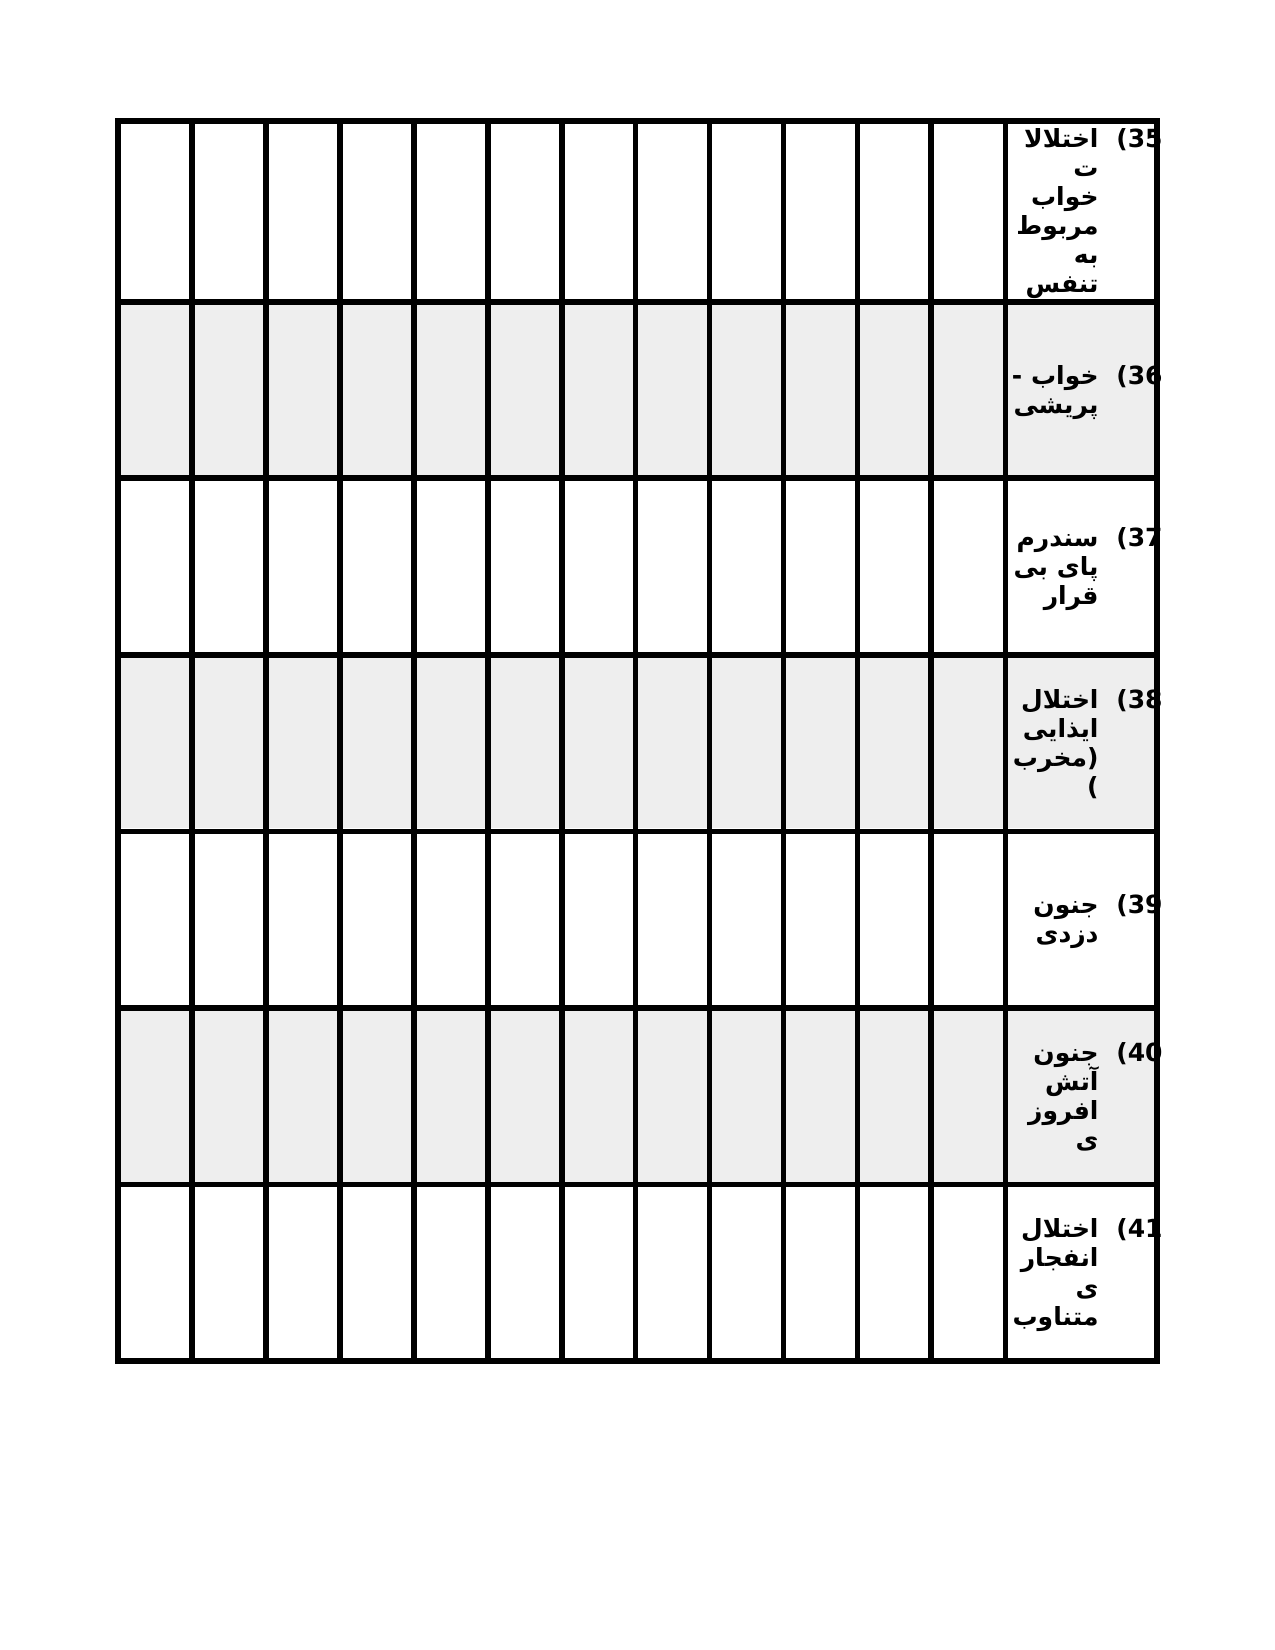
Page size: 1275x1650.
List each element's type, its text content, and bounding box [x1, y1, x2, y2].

table_cell [712, 124, 781, 299]
table_cell [121, 658, 189, 828]
table_cell [934, 834, 1003, 1005]
table_cell [934, 1011, 1003, 1182]
table_cell [860, 481, 928, 652]
table_cell [860, 1011, 928, 1182]
table_cell [712, 658, 781, 828]
table_cell [343, 124, 411, 299]
table_cell [491, 658, 559, 828]
table_cell [491, 1187, 559, 1358]
table_cell [638, 305, 707, 475]
table_cell [565, 834, 633, 1005]
table_cell [417, 1011, 485, 1182]
table_cell [934, 124, 1003, 299]
table_cell [786, 834, 855, 1005]
table_cell [417, 305, 485, 475]
table_cell [269, 1011, 337, 1182]
table_cell [269, 1187, 337, 1358]
table_cell [786, 124, 855, 299]
table_cell [121, 481, 189, 652]
table_cell [786, 1187, 855, 1358]
table_cell [195, 481, 263, 652]
table_cell [712, 305, 781, 475]
table_cell [934, 1187, 1003, 1358]
table_cell [638, 124, 707, 299]
table_cell [121, 1187, 189, 1358]
table_cell [269, 658, 337, 828]
table_cell اختلال ایذایی (مخرب) [1008, 658, 1154, 828]
table_cell [417, 834, 485, 1005]
table_cell [269, 834, 337, 1005]
table_cell [195, 305, 263, 475]
table_cell [712, 1187, 781, 1358]
table_cell [343, 1187, 411, 1358]
table_cell [121, 1011, 189, 1182]
table_cell [343, 1011, 411, 1182]
table_cell [343, 305, 411, 475]
table_cell [565, 1187, 633, 1358]
table_cell [195, 1011, 263, 1182]
table_cell [786, 305, 855, 475]
table_cell [565, 124, 633, 299]
table_cell [343, 481, 411, 652]
table_cell [860, 1187, 928, 1358]
table_cell [417, 124, 485, 299]
table_cell [638, 1187, 707, 1358]
table_cell [491, 305, 559, 475]
table_cell [786, 658, 855, 828]
table_cell [491, 834, 559, 1005]
table_cell [565, 1011, 633, 1182]
table_cell جنون آتش افروزی [1008, 1011, 1154, 1182]
table_cell خواب ­پریشی [1008, 305, 1154, 475]
table_cell [195, 1187, 263, 1358]
table_cell [121, 834, 189, 1005]
table_cell سندرم پای بی ­قرار [1008, 481, 1154, 652]
table_cell [638, 1011, 707, 1182]
table_cell [121, 124, 189, 299]
table_cell [195, 834, 263, 1005]
table_cell اختلالات خواب مربوط به تنفس [1008, 124, 1154, 299]
table_cell [269, 124, 337, 299]
table_cell جنون دزدی [1008, 834, 1154, 1005]
table_cell [565, 658, 633, 828]
table_cell [712, 481, 781, 652]
table_cell [860, 305, 928, 475]
table_cell [491, 481, 559, 652]
table_cell [786, 1011, 855, 1182]
table_cell [712, 834, 781, 1005]
table_cell [638, 834, 707, 1005]
table_cell [934, 305, 1003, 475]
table_cell اختلال انفجاری متناوب [1008, 1187, 1154, 1358]
table_cell [934, 658, 1003, 828]
table_cell [860, 834, 928, 1005]
table_cell [712, 1011, 781, 1182]
table_cell [638, 481, 707, 652]
table_cell [491, 124, 559, 299]
table_cell [195, 124, 263, 299]
table_cell [786, 481, 855, 652]
table_cell [269, 481, 337, 652]
table_cell [417, 481, 485, 652]
table_cell [638, 658, 707, 828]
table_cell [565, 305, 633, 475]
table_cell [934, 481, 1003, 652]
table_cell [121, 305, 189, 475]
table_cell [417, 1187, 485, 1358]
table_cell [343, 834, 411, 1005]
table_cell [565, 481, 633, 652]
table_cell [860, 658, 928, 828]
table_cell [195, 658, 263, 828]
table_cell [343, 658, 411, 828]
table_cell [491, 1011, 559, 1182]
table_cell [269, 305, 337, 475]
table_cell [417, 658, 485, 828]
table_cell [860, 124, 928, 299]
